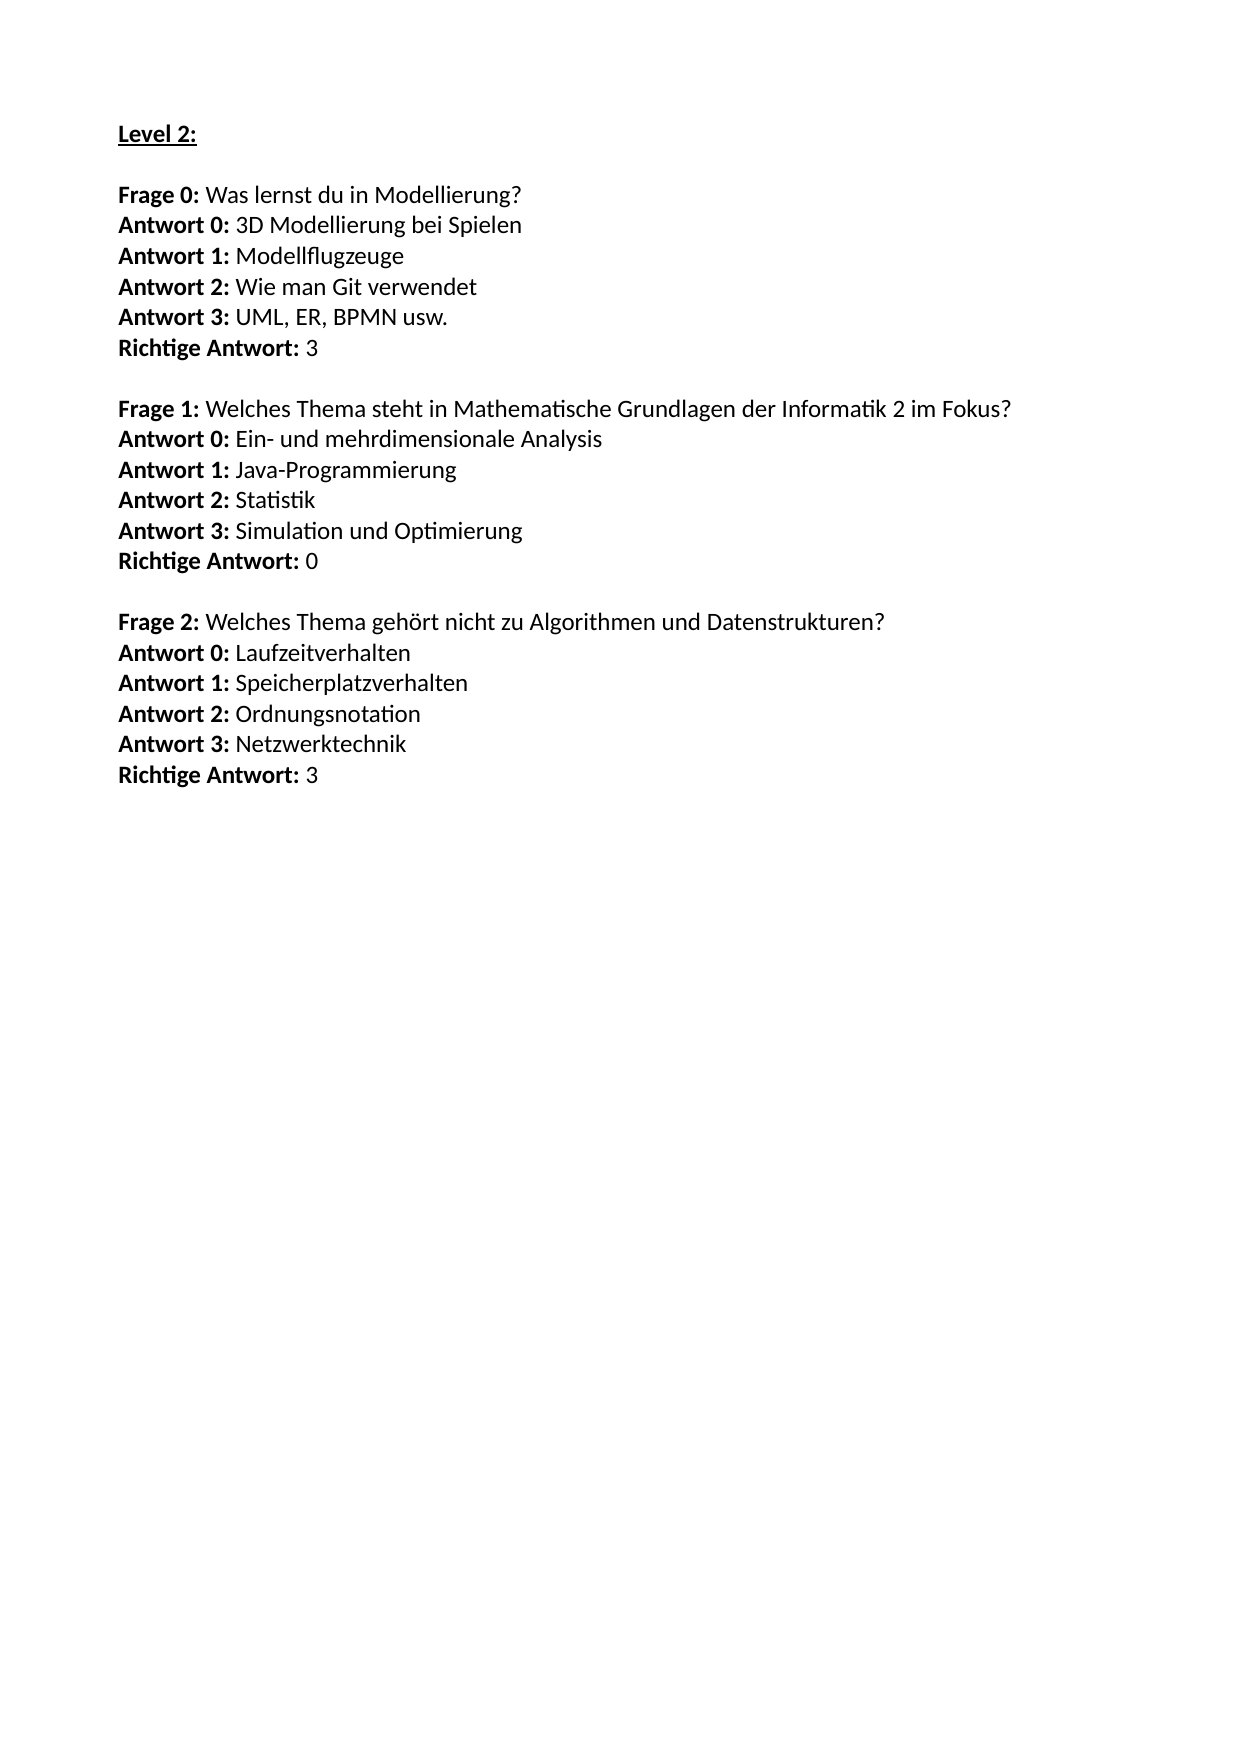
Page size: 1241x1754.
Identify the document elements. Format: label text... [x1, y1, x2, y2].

text Antwort 1: Java-Programmierung [118, 454, 1122, 484]
text Richtige Antwort: 0 [118, 545, 1122, 576]
text Antwort 1: Modellflugzeuge [118, 240, 1122, 271]
text Richtige Antwort: 3 [118, 332, 1122, 362]
text Antwort 2: Statistik [118, 484, 1122, 515]
text Antwort 3: UML, ER, BPMN usw. [118, 301, 1122, 332]
text Antwort 0: 3D Modellierung bei Spielen [118, 210, 1122, 240]
text Level 2: [118, 118, 1122, 149]
text Antwort 2: Ordnungsnotation [118, 698, 1122, 728]
text Richtige Antwort: 3 [118, 759, 1122, 789]
text Antwort 0: Laufzeitverhalten [118, 637, 1122, 667]
text Frage 2: Welches Thema gehört nicht zu Algorithmen und Datenstrukturen? [118, 606, 1122, 637]
text Frage 1: Welches Thema steht in Mathematische Grundlagen der Informatik 2 im Fokus? [118, 393, 1122, 423]
text Antwort 3: Simulation und Optimierung [118, 515, 1122, 545]
text Antwort 0: Ein- und mehrdimensionale Analysis [118, 423, 1122, 454]
text Antwort 2: Wie man Git verwendet [118, 271, 1122, 301]
text Antwort 1: Speicherplatzverhalten [118, 667, 1122, 698]
text Antwort 3: Netzwerktechnik [118, 728, 1122, 759]
text Frage 0: Was lernst du in Modellierung? [118, 179, 1122, 210]
